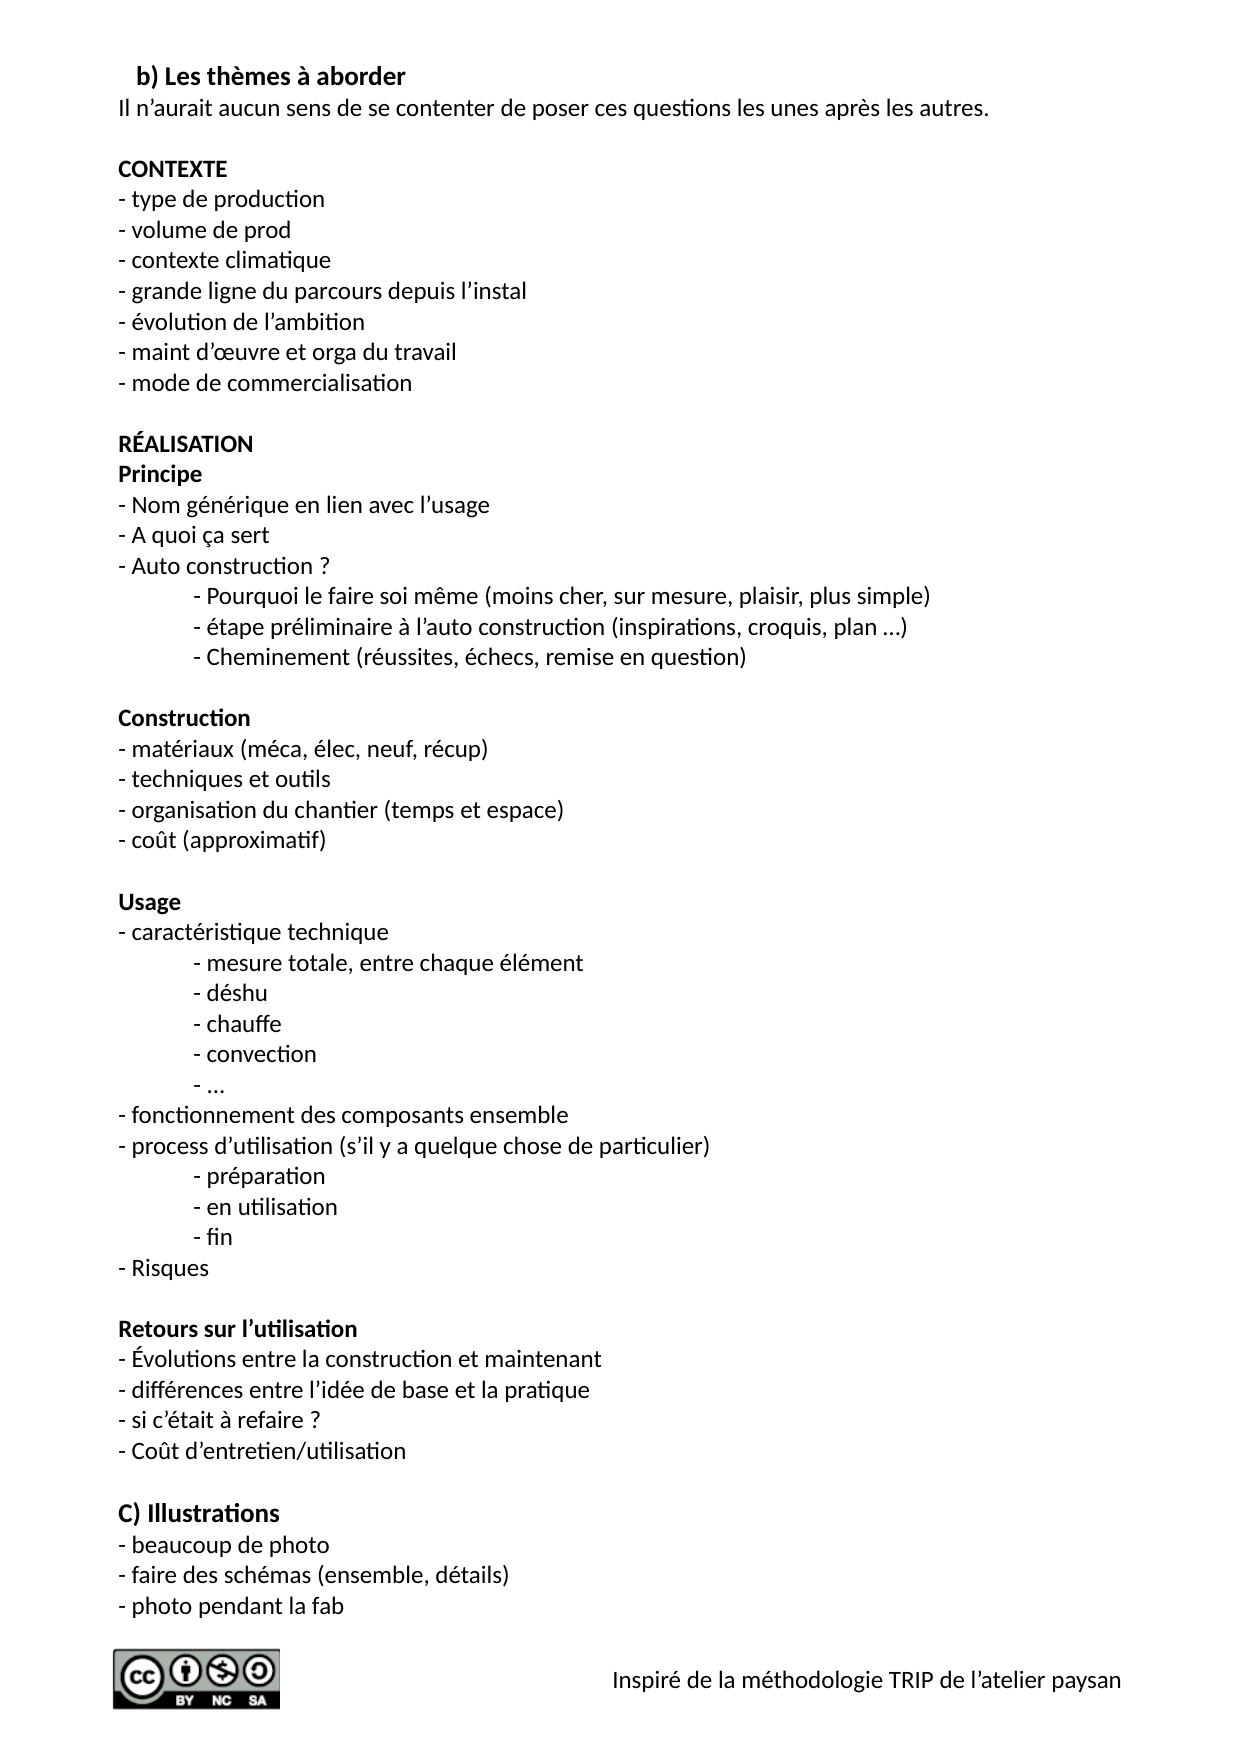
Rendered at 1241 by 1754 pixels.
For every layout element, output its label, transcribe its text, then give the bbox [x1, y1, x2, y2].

text - Cheminement (réussites, échecs, remise en question) [118, 641, 1122, 672]
text - maint d’œuvre et orga du travail [118, 336, 1122, 367]
text - ... [118, 1069, 1122, 1099]
text - Auto construction ? [118, 550, 1122, 580]
text - matériaux (méca, élec, neuf, récup) [118, 733, 1122, 763]
text - convection [118, 1038, 1122, 1069]
text - Coût d’entretien/utilisation [118, 1435, 1122, 1466]
text - en utilisation [118, 1191, 1122, 1221]
text RÉALISATION [118, 428, 1122, 458]
text - organisation du chantier (temps et espace) [118, 794, 1122, 824]
text b) Les thèmes à aborder [136, 59, 1122, 92]
text - mode de commercialisation [118, 367, 1122, 397]
text - fonctionnement des composants ensemble [118, 1099, 1122, 1130]
text - contexte climatique [118, 245, 1122, 275]
picture [112, 1648, 280, 1712]
text - grande ligne du parcours depuis l’instal [118, 275, 1122, 306]
text - coût (approximatif) [118, 824, 1122, 855]
text - différences entre l’idée de base et la pratique [118, 1374, 1122, 1404]
text - chauffe [118, 1008, 1122, 1038]
text C) Illustrations [118, 1496, 1122, 1529]
text Principe [118, 458, 1122, 489]
text - techniques et outils [118, 763, 1122, 794]
text Il n’aurait aucun sens de se contenter de poser ces questions les unes après les autres. [118, 92, 1122, 123]
text - si c’était à refaire ? [118, 1404, 1122, 1435]
text - beaucoup de photo [118, 1529, 1122, 1559]
text - Pourquoi le faire soi même (moins cher, sur mesure, plaisir, plus simple) [118, 580, 1122, 611]
text - préparation [118, 1160, 1122, 1191]
text - photo pendant la fab [118, 1590, 1122, 1621]
text - étape préliminaire à l’auto construction (inspirations, croquis, plan …) [118, 611, 1122, 641]
text - Risques [118, 1252, 1122, 1282]
text - process d’utilisation (s’il y a quelque chose de particulier) [118, 1130, 1122, 1160]
text - Évolutions entre la construction et maintenant [118, 1343, 1122, 1374]
text CONTEXTE [118, 153, 1122, 184]
text Usage [118, 886, 1122, 916]
text Construction [118, 702, 1122, 733]
text - évolution de l’ambition [118, 306, 1122, 336]
text Retours sur l’utilisation [118, 1313, 1122, 1343]
text - volume de prod [118, 214, 1122, 245]
text - mesure totale, entre chaque élément [118, 947, 1122, 977]
text - fin [118, 1221, 1122, 1252]
text - A quoi ça sert [118, 519, 1122, 550]
text - type de production [118, 184, 1122, 214]
text - faire des schémas (ensemble, détails) [118, 1559, 1122, 1590]
text - Nom générique en lien avec l’usage [118, 489, 1122, 519]
text - déshu [118, 977, 1122, 1008]
text - caractéristique technique [118, 916, 1122, 947]
